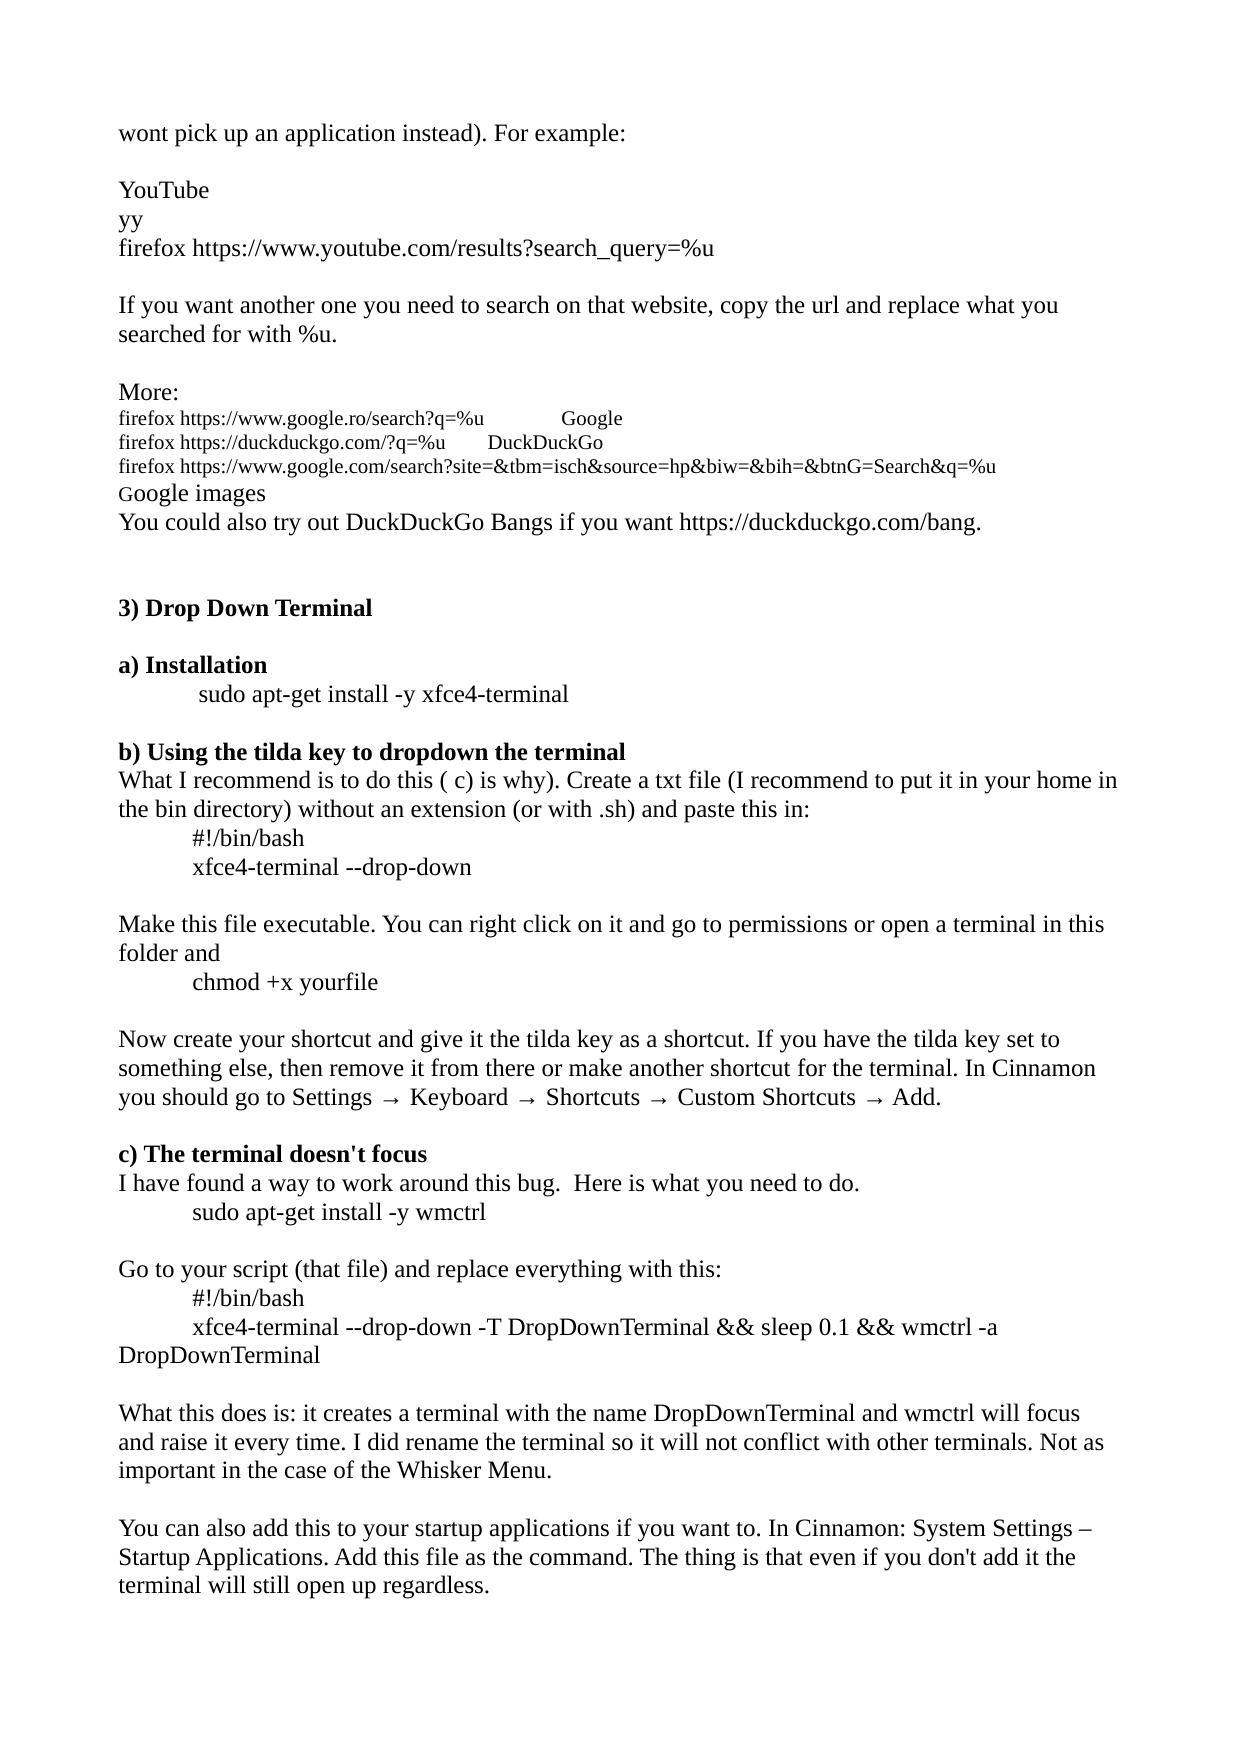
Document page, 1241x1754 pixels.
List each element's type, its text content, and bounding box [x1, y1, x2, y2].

text #!/bin/bash [118, 1283, 1122, 1312]
text sudo apt-get install -y xfce4-terminal [118, 679, 1122, 708]
text You can also add this to your startup applications if you want to. In Cinnamon: System Settings – Startup Applications. Add this file as the command. The thing is that even if you don't add it the terminal will still open up regardless. [118, 1513, 1122, 1599]
text You could also try out DuckDuckGo Bangs if you want https://duckduckgo.com/bang. [118, 507, 1122, 535]
text YouTube [118, 176, 1122, 204]
text firefox https://duckduckgo.com/?q=%u DuckDuckGo [118, 430, 1122, 454]
text firefox https://www.google.com/search?site=&tbm=isch&source=hp&biw=&bih=&btnG=Search&q=%u [118, 454, 1122, 478]
text a) Installation [118, 650, 1122, 679]
text 3) Drop Down Terminal [118, 593, 1122, 622]
text What I recommend is to do this ( c) is why). Create a txt file (I recommend to put it in your home in the bin directory) without an extension (or with .sh) and paste this in: [118, 765, 1122, 823]
text If you want another one you need to search on that website, copy the url and replace what you searched for with %u. [118, 291, 1122, 348]
text firefox https://www.google.ro/search?q=%u Google [118, 406, 1122, 430]
text Now create your shortcut and give it the tilda key as a shortcut. If you have the tilda key set to something else, then remove it from there or make another shortcut for the terminal. In Cinnamon you should go to Settings → Keyboard → Shortcuts → Custom Shortcuts → Add. [118, 1024, 1122, 1110]
text xfce4-terminal --drop-down [118, 852, 1122, 880]
text #!/bin/bash [118, 823, 1122, 852]
text Google images [118, 478, 1122, 507]
text chmod +x yourfile [118, 967, 1122, 995]
text wont pick up an application instead). For example: [118, 118, 1122, 147]
text b) Using the tilda key to dropdown the terminal [118, 737, 1122, 765]
text What this does is: it creates a terminal with the name DropDownTerminal and wmctrl will focus and raise it every time. I did rename the terminal so it will not conflict with other terminals. Not as important in the case of the Whisker Menu. [118, 1398, 1122, 1484]
text I have found a way to work around this bug. Here is what you need to do. [118, 1168, 1122, 1197]
text yy [118, 204, 1122, 233]
text firefox https://www.youtube.com/results?search_query=%u [118, 233, 1122, 262]
text More: [118, 377, 1122, 406]
text sudo apt-get install -y wmctrl [118, 1197, 1122, 1225]
text Make this file executable. You can right click on it and go to permissions or open a terminal in this folder and [118, 909, 1122, 967]
text Go to your script (that file) and replace everything with this: [118, 1254, 1122, 1283]
text c) The terminal doesn't focus [118, 1139, 1122, 1168]
text xfce4-terminal --drop-down -T DropDownTerminal && sleep 0.1 && wmctrl -a DropDownTerminal [118, 1312, 1122, 1369]
